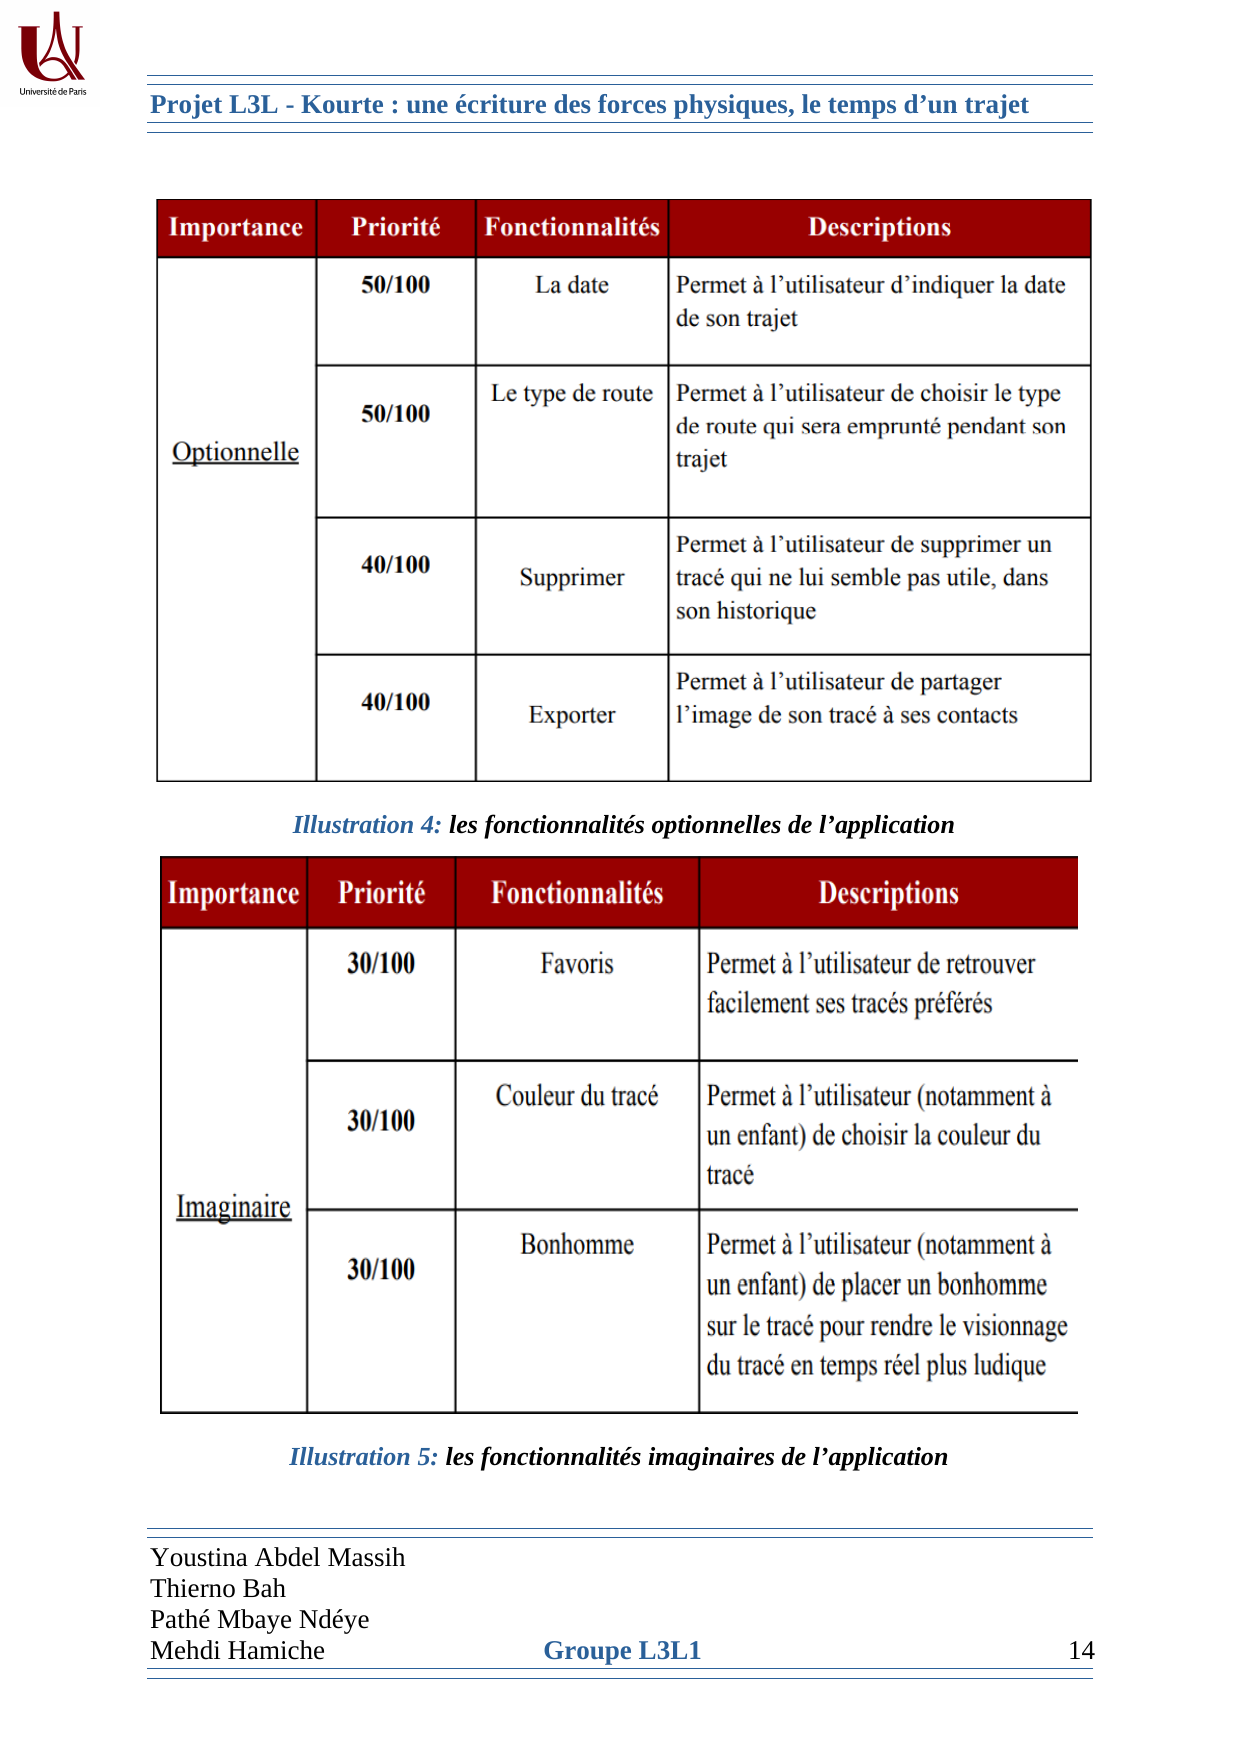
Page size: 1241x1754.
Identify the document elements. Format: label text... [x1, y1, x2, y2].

text Illustration 5: les fonctionnalités imaginaires de l’application [160, 1414, 1078, 1471]
picture [156, 199, 1092, 782]
picture [0, 0, 101, 107]
picture [160, 856, 1078, 1414]
text Illustration 4: les fonctionnalités optionnelles de l’application [156, 782, 1092, 839]
